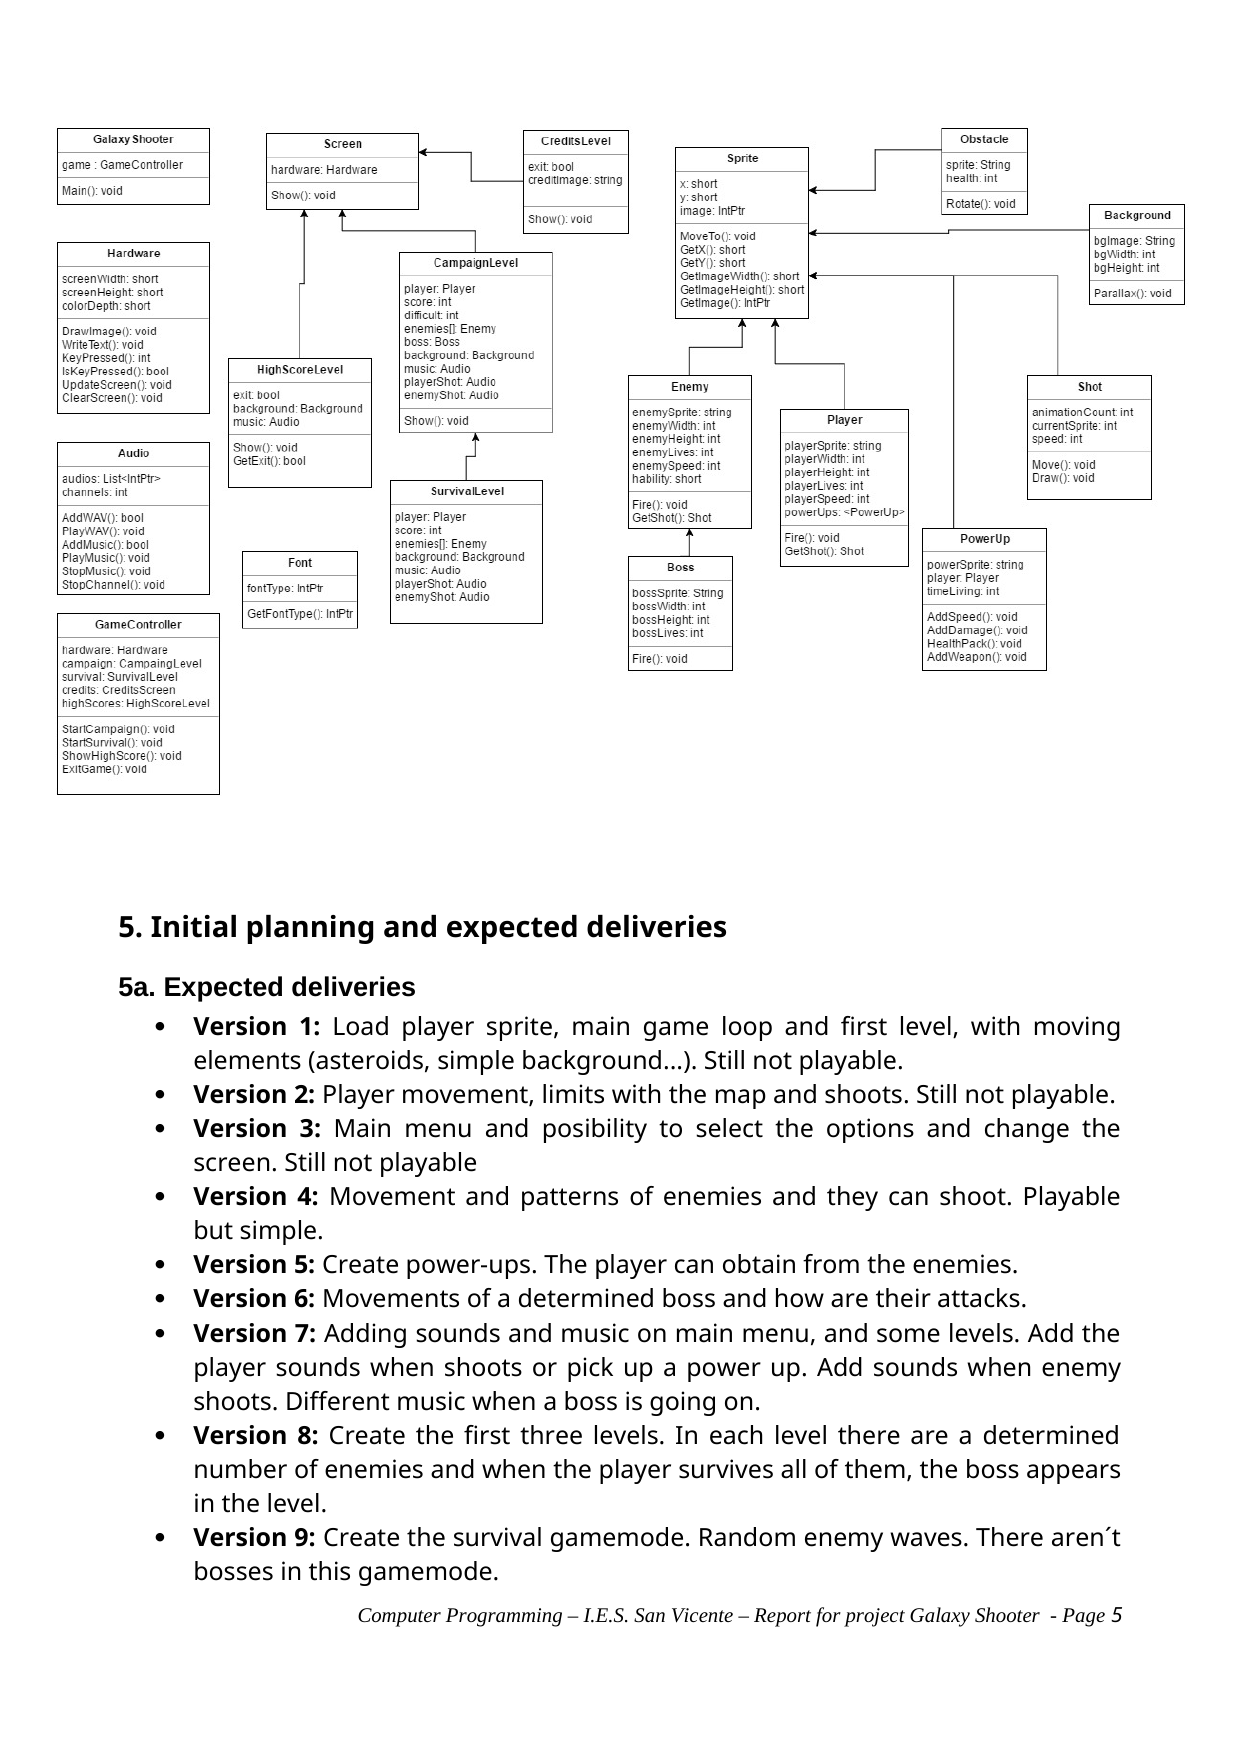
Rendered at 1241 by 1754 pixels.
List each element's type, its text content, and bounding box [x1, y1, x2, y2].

picture [47, 118, 1194, 805]
subtitle 5. Initial planning and expected deliveries [118, 906, 1122, 946]
list Version 4: Movement and patterns of enemies and they can shoot. Playable but simple. [156, 1179, 1122, 1247]
list Version 1: Load player sprite, main game loop and first level, with moving elements (asteroids, simple background...). Still not playable. [156, 1009, 1122, 1077]
list Version 2: Player movement, limits with the map and shoots. Still not playable. [156, 1077, 1122, 1111]
subtitle 5a. Expected deliveries [118, 971, 1122, 1002]
list Version 6: Movements of a determined boss and how are their attacks. [156, 1281, 1122, 1315]
list Version 8: Create the first three levels. In each level there are a determined number of enemies and when the player survives all of them, the boss appears in the level. [156, 1417, 1122, 1519]
list Version 7: Adding sounds and music on main menu, and some levels. Add the player sounds when shoots or pick up a power up. Add sounds when enemy shoots. Different music when a boss is going on. [156, 1315, 1122, 1417]
list Version 5: Create power-ups. The player can obtain from the enemies. [156, 1247, 1122, 1281]
list Version 3: Main menu and posibility to select the options and change the screen. Still not playable [156, 1111, 1122, 1179]
list Version 9: Create the survival gamemode. Random enemy waves. There aren´t bosses in this gamemode. [156, 1519, 1122, 1588]
